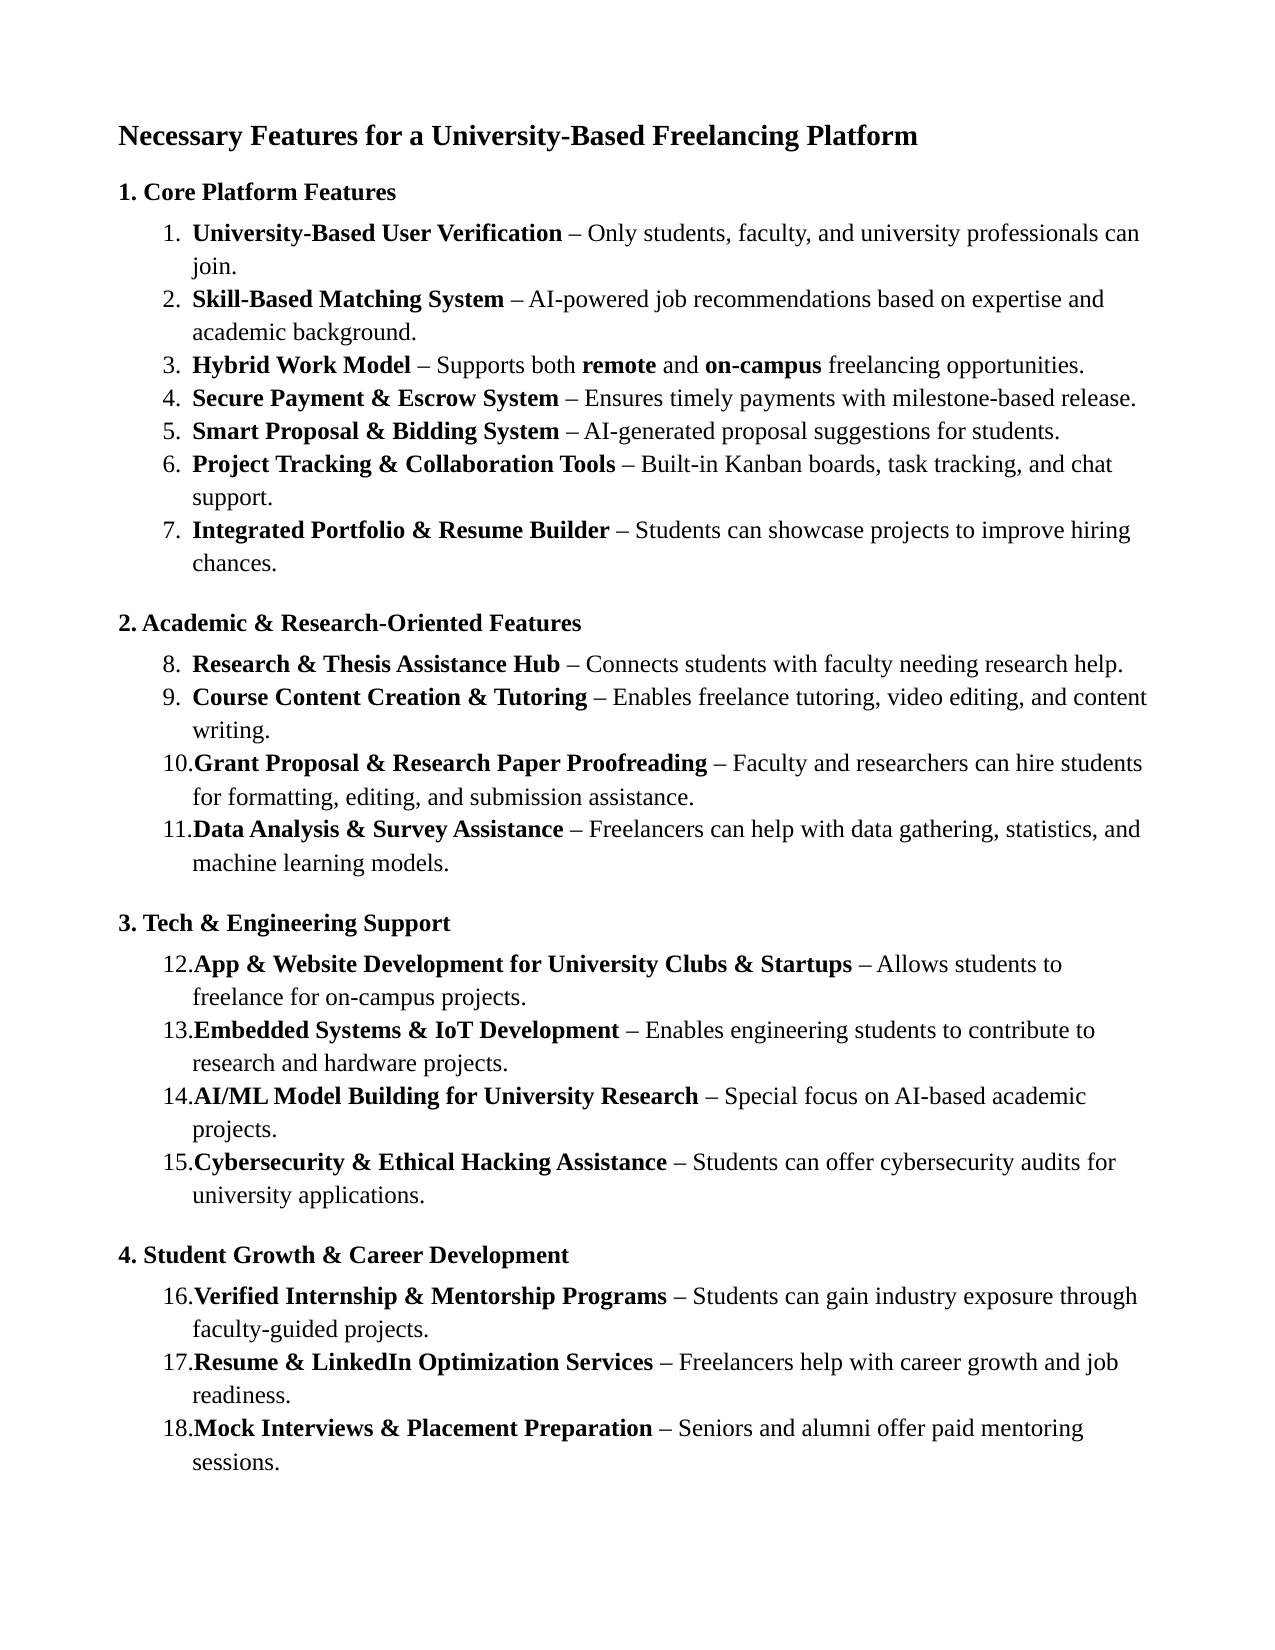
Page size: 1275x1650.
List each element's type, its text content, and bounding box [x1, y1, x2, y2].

subtitle 2. Academic & Research-Oriented Features [118, 608, 1157, 637]
list Integrated Portfolio & Resume Builder – Students can showcase projects to improve hiring chances. [162, 515, 1157, 577]
subtitle 4. Student Growth & Career Development [118, 1240, 1157, 1269]
list App & Website Development for University Clubs & Startups – Allows students to freelance for on-campus projects. [162, 949, 1157, 1011]
list Data Analysis & Survey Assistance – Freelancers can help with data gathering, statistics, and machine learning models. [162, 814, 1157, 876]
list Grant Proposal & Research Paper Proofreading – Faculty and researchers can hire students for formatting, editing, and submission assistance. [162, 748, 1157, 810]
list Research & Thesis Assistance Hub – Connects students with faculty needing research help. [162, 649, 1157, 678]
subtitle Necessary Features for a University-Based Freelancing Platform [118, 118, 1157, 152]
list Hybrid Work Model – Supports both remote and on-campus freelancing opportunities. [162, 350, 1157, 379]
subtitle 3. Tech & Engineering Support [118, 908, 1157, 936]
subtitle 1. Core Platform Features [118, 177, 1157, 205]
list Project Tracking & Collaboration Tools – Built-in Kanban boards, task tracking, and chat support. [162, 449, 1157, 511]
list Secure Payment & Escrow System – Ensures timely payments with milestone-based release. [162, 383, 1157, 412]
list Course Content Creation & Tutoring – Enables freelance tutoring, video editing, and content writing. [162, 682, 1157, 744]
list Embedded Systems & IoT Development – Enables engineering students to contribute to research and hardware projects. [162, 1015, 1157, 1077]
list AI/ML Model Building for University Research – Special focus on AI-based academic projects. [162, 1081, 1157, 1143]
list Skill-Based Matching System – AI-powered job recommendations based on expertise and academic background. [162, 284, 1157, 346]
list Smart Proposal & Bidding System – AI-generated proposal suggestions for students. [162, 416, 1157, 445]
list Cybersecurity & Ethical Hacking Assistance – Students can offer cybersecurity audits for university applications. [162, 1147, 1157, 1209]
list Verified Internship & Mentorship Programs – Students can gain industry exposure through faculty-guided projects. [162, 1281, 1157, 1343]
list Mock Interviews & Placement Preparation – Seniors and alumni offer paid mentoring sessions. [162, 1413, 1157, 1475]
list University-Based User Verification – Only students, faculty, and university professionals can join. [162, 218, 1157, 280]
list Resume & LinkedIn Optimization Services – Freelancers help with career growth and job readiness. [162, 1347, 1157, 1409]
